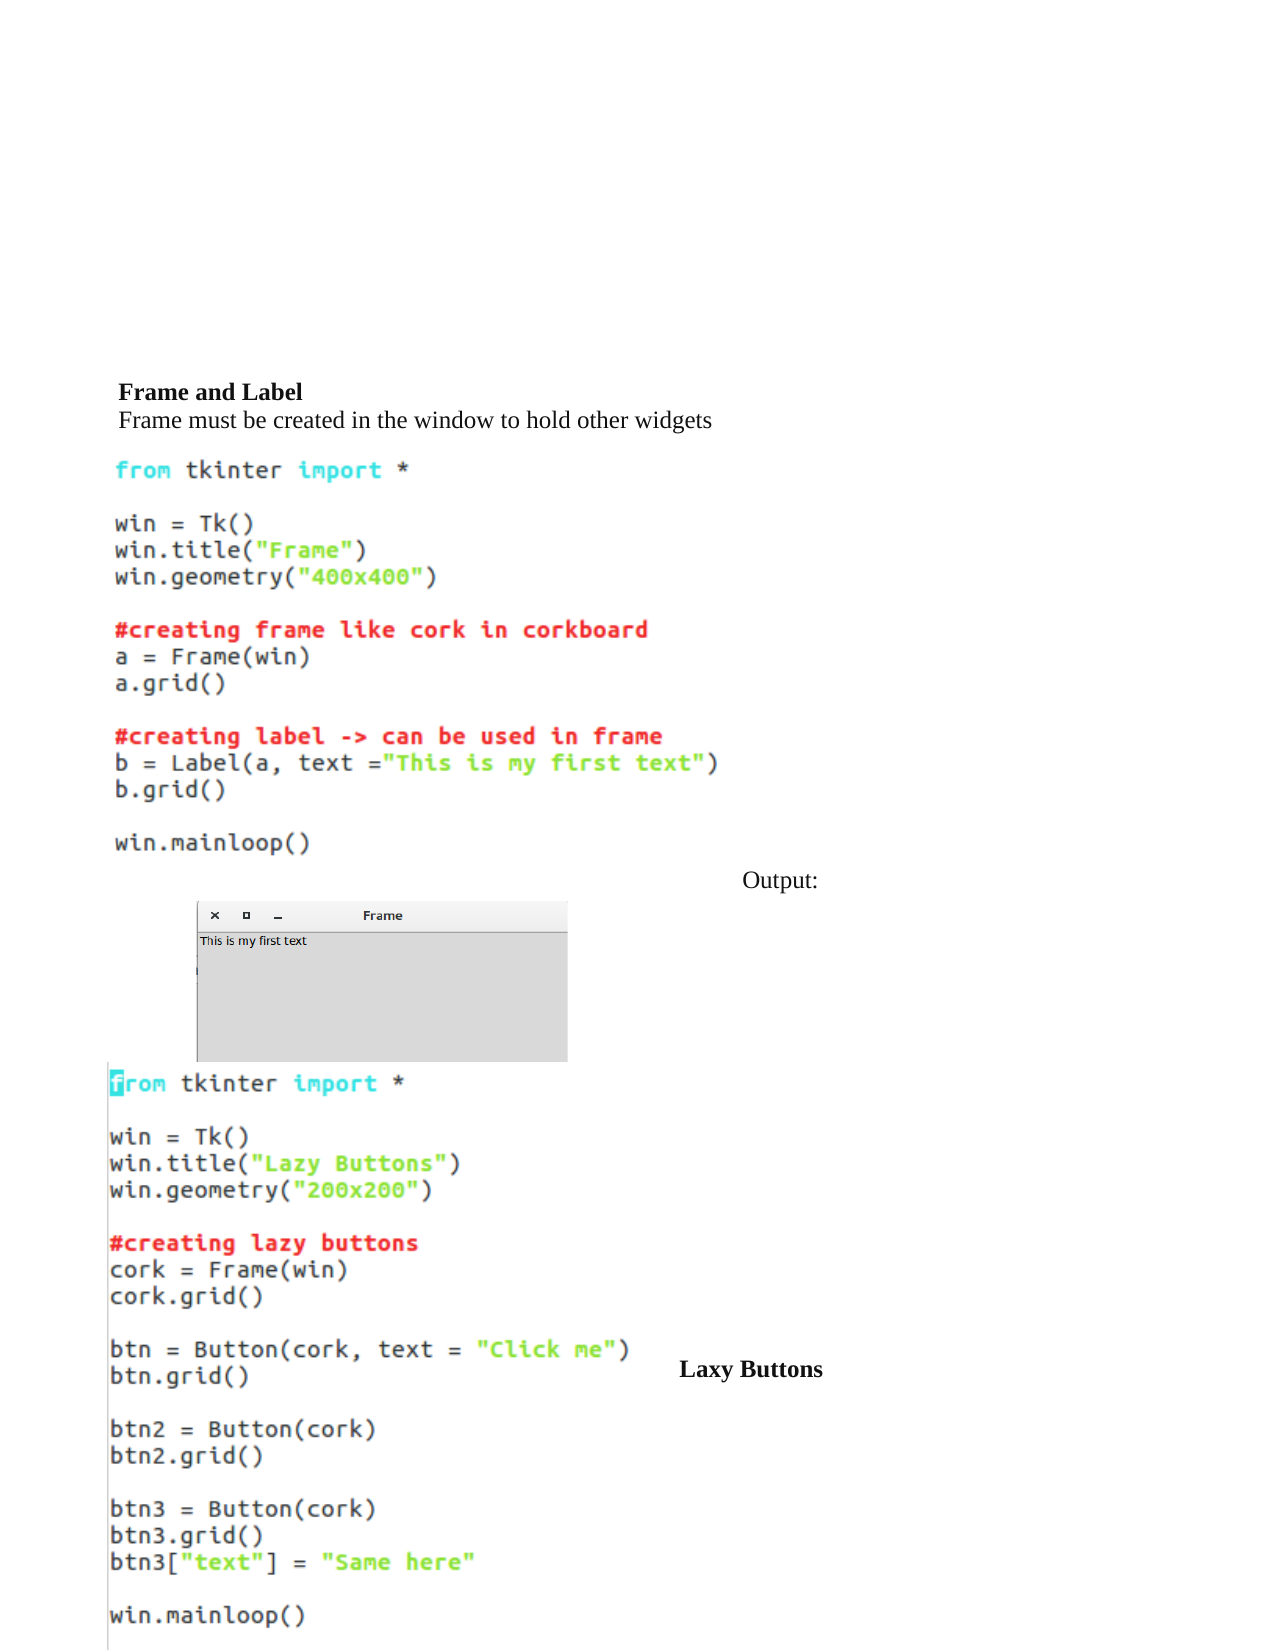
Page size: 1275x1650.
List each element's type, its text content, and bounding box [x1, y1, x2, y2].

text Output: [118, 866, 1157, 894]
text Laxy Buttons [679, 1354, 1157, 1383]
text Frame and Label [118, 377, 1157, 406]
text Frame must be created in the window to hold other widgets [118, 406, 1157, 434]
